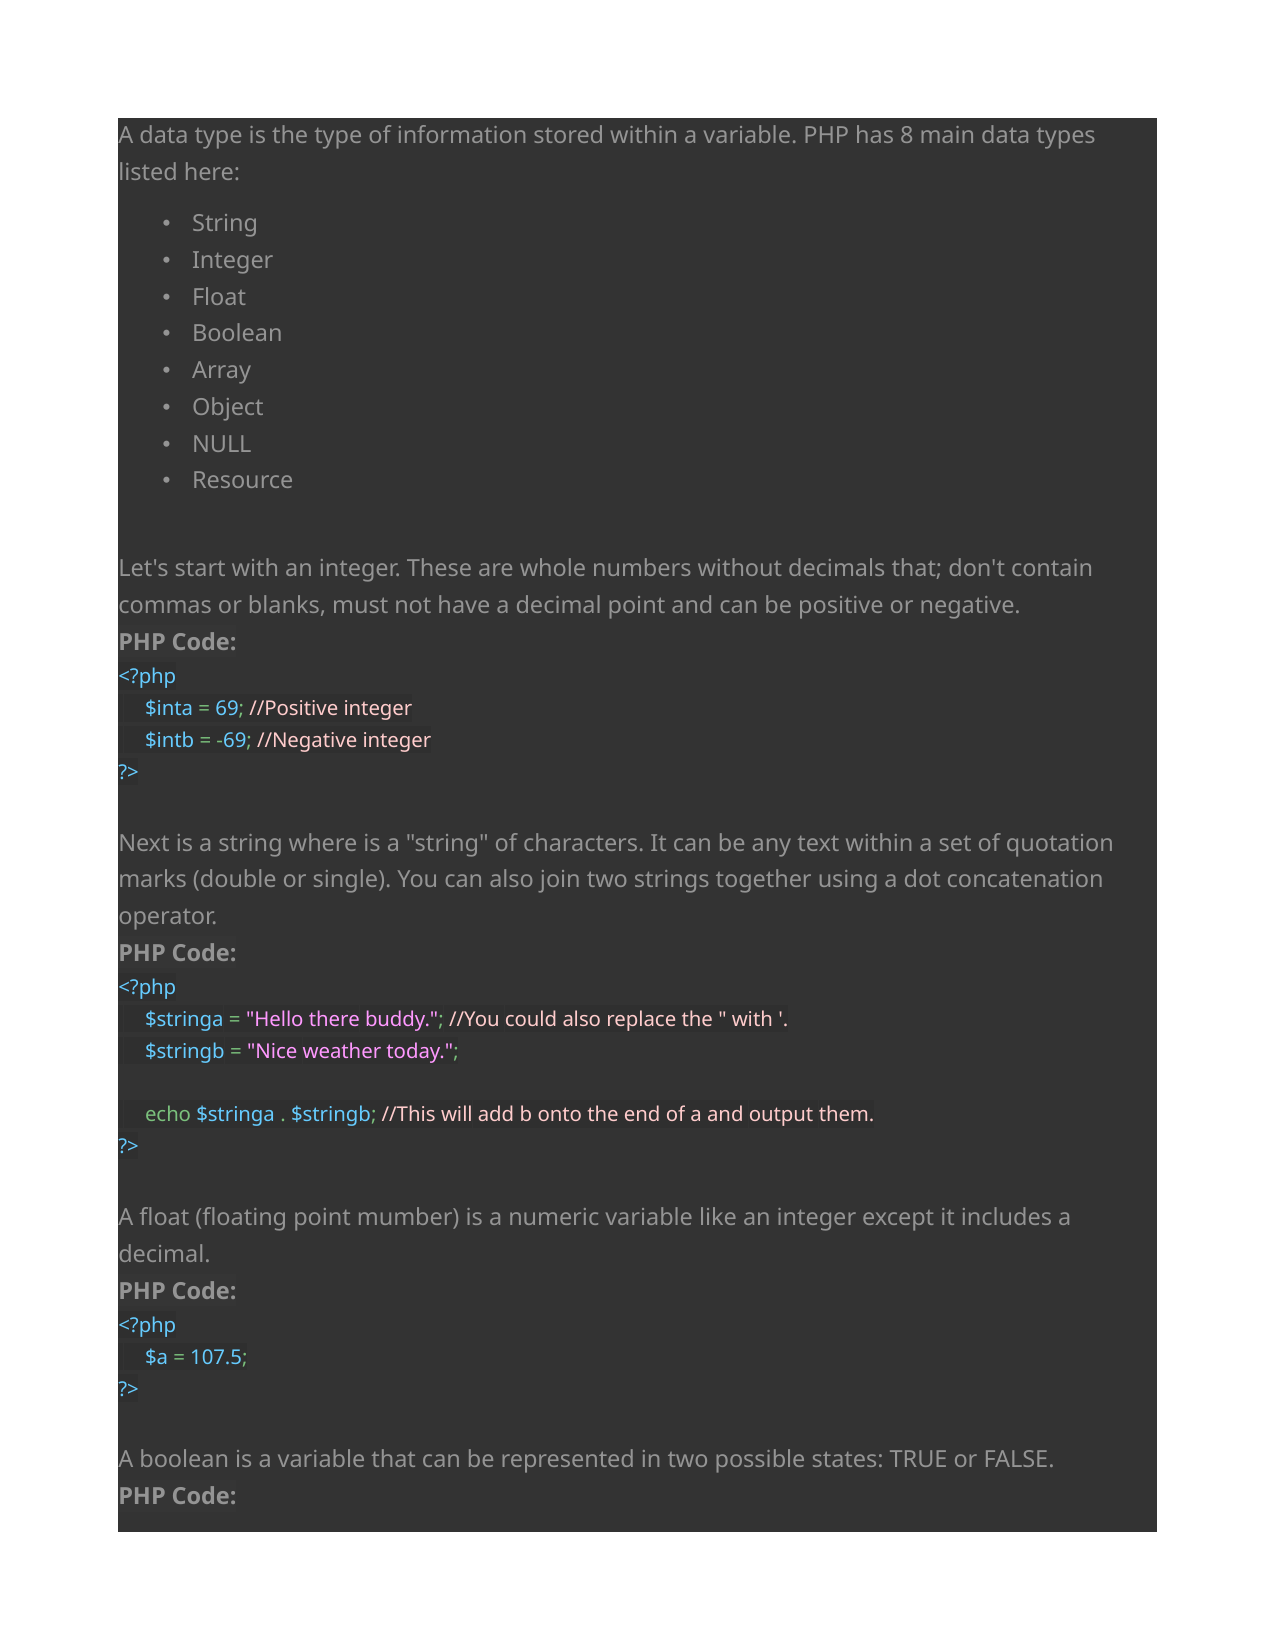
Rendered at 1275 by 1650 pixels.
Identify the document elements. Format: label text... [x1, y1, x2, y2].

text A data type is the type of information stored within a variable. PHP has 8 main data types listed here: [118, 118, 1157, 187]
text <?php $inta = 69; //Positive integer $intb = -69; //Negative integer ?> [118, 662, 1157, 785]
text Let's start with an integer. These are whole numbers without decimals that; don't contain commas or blanks, must not have a decimal point and can be positive or negative. [118, 515, 1157, 621]
text PHP Code: [118, 936, 1157, 968]
list Resource [162, 464, 1157, 496]
text PHP Code: [118, 625, 1157, 657]
list Object [162, 390, 1157, 422]
text PHP Code: [118, 1479, 1157, 1512]
list Integer [162, 243, 1157, 275]
list String [162, 206, 1157, 238]
list Boolean [162, 317, 1157, 348]
list Float [162, 280, 1157, 312]
list NULL [162, 427, 1157, 459]
text <?php $a = 107.5; ?> [118, 1311, 1157, 1402]
text <?php $stringa = "Hello there buddy."; //You could also replace the " with '. $stringb = "Nice weather today."; echo $stringa . $stringb; //This will add b onto the end of a and output them. ?> [118, 973, 1157, 1159]
text PHP Code: [118, 1274, 1157, 1306]
text A float (floating point mumber) is a numeric variable like an integer except it includes a decimal. [118, 1164, 1157, 1269]
text Next is a string where is a "string" of characters. It can be any text within a set of quotation marks (double or single). You can also join two strings together using a dot concatenation operator. [118, 789, 1157, 931]
list Array [162, 353, 1157, 385]
text A boolean is a variable that can be represented in two possible states: TRUE or FALSE. [118, 1406, 1157, 1475]
